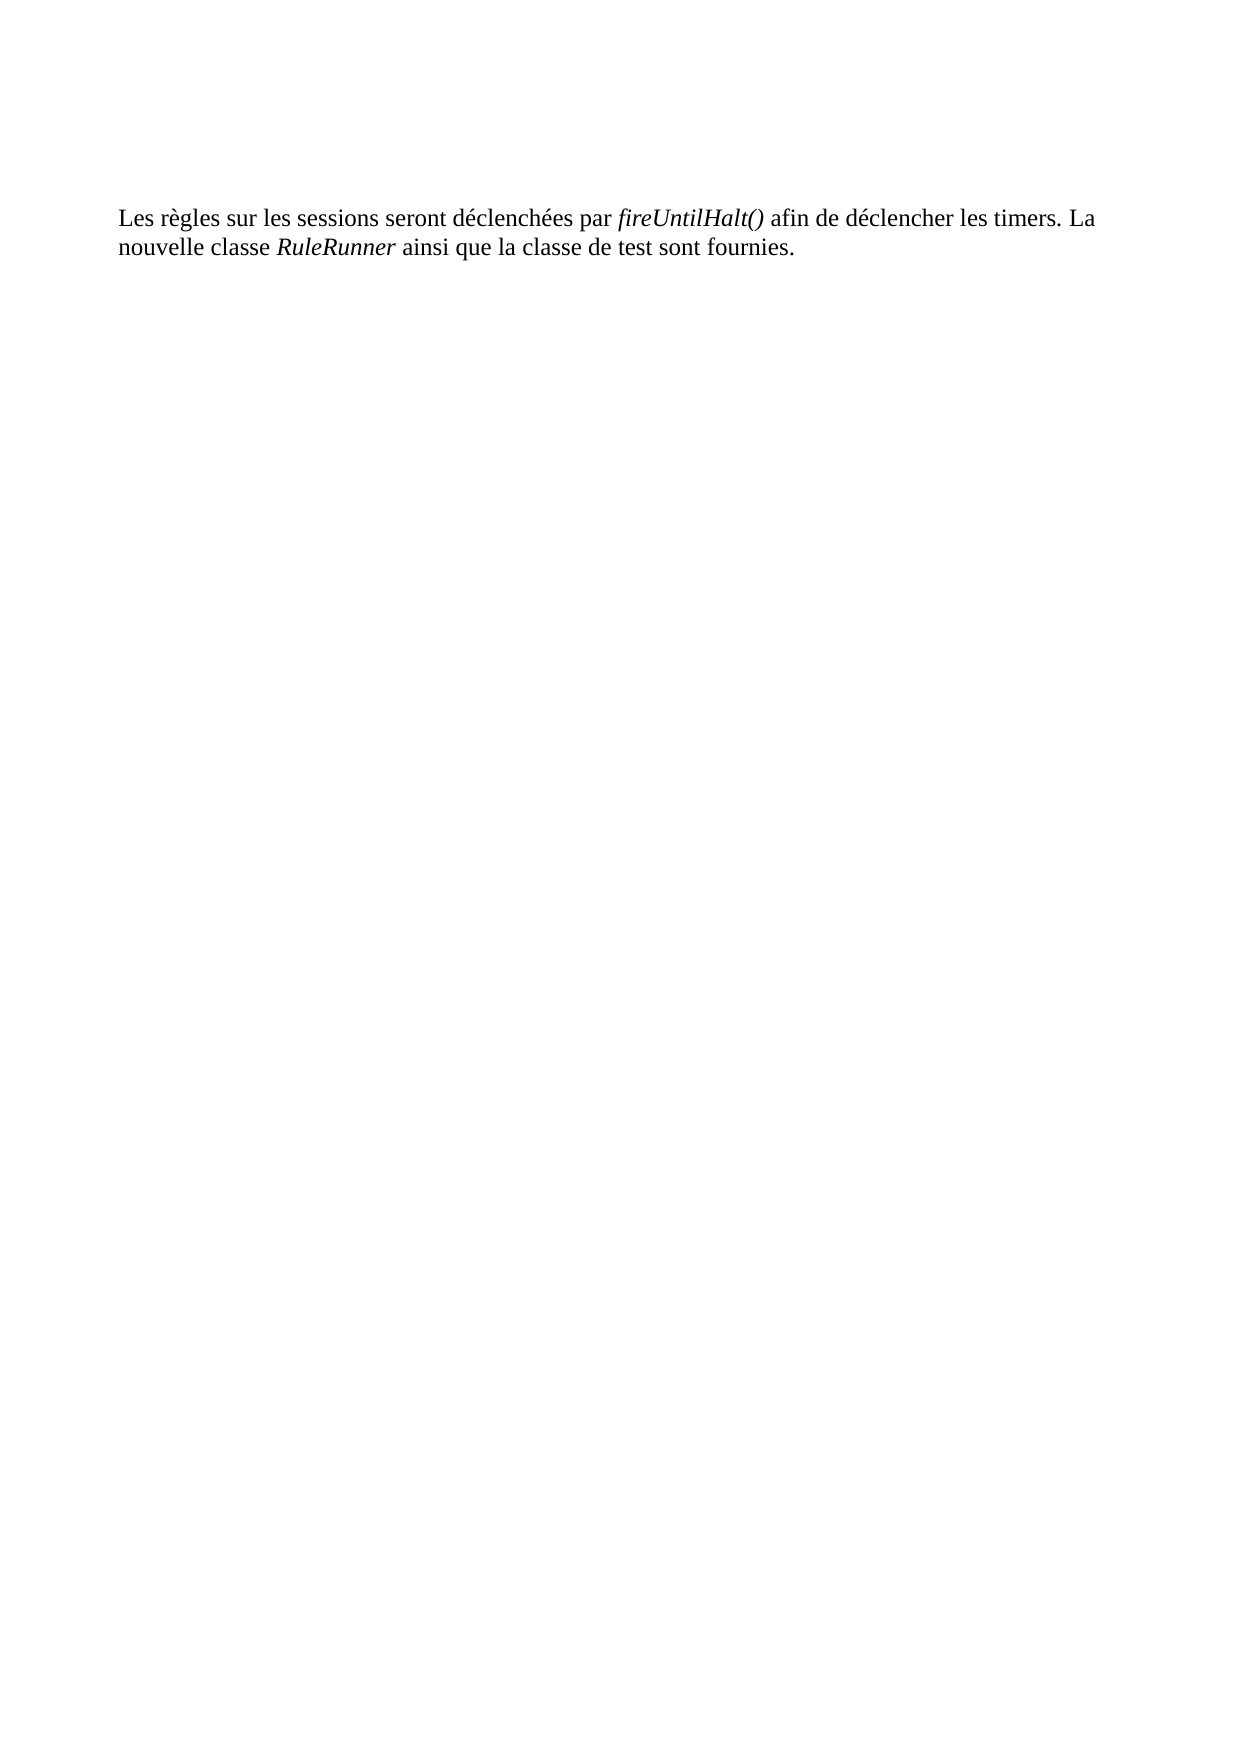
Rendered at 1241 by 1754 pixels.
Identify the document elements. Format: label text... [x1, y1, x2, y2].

text Les règles sur les sessions seront déclenchées par fireUntilHalt() afin de déclencher les timers. La nouvelle classe RuleRunner ainsi que la classe de test sont fournies. [118, 203, 1122, 261]
